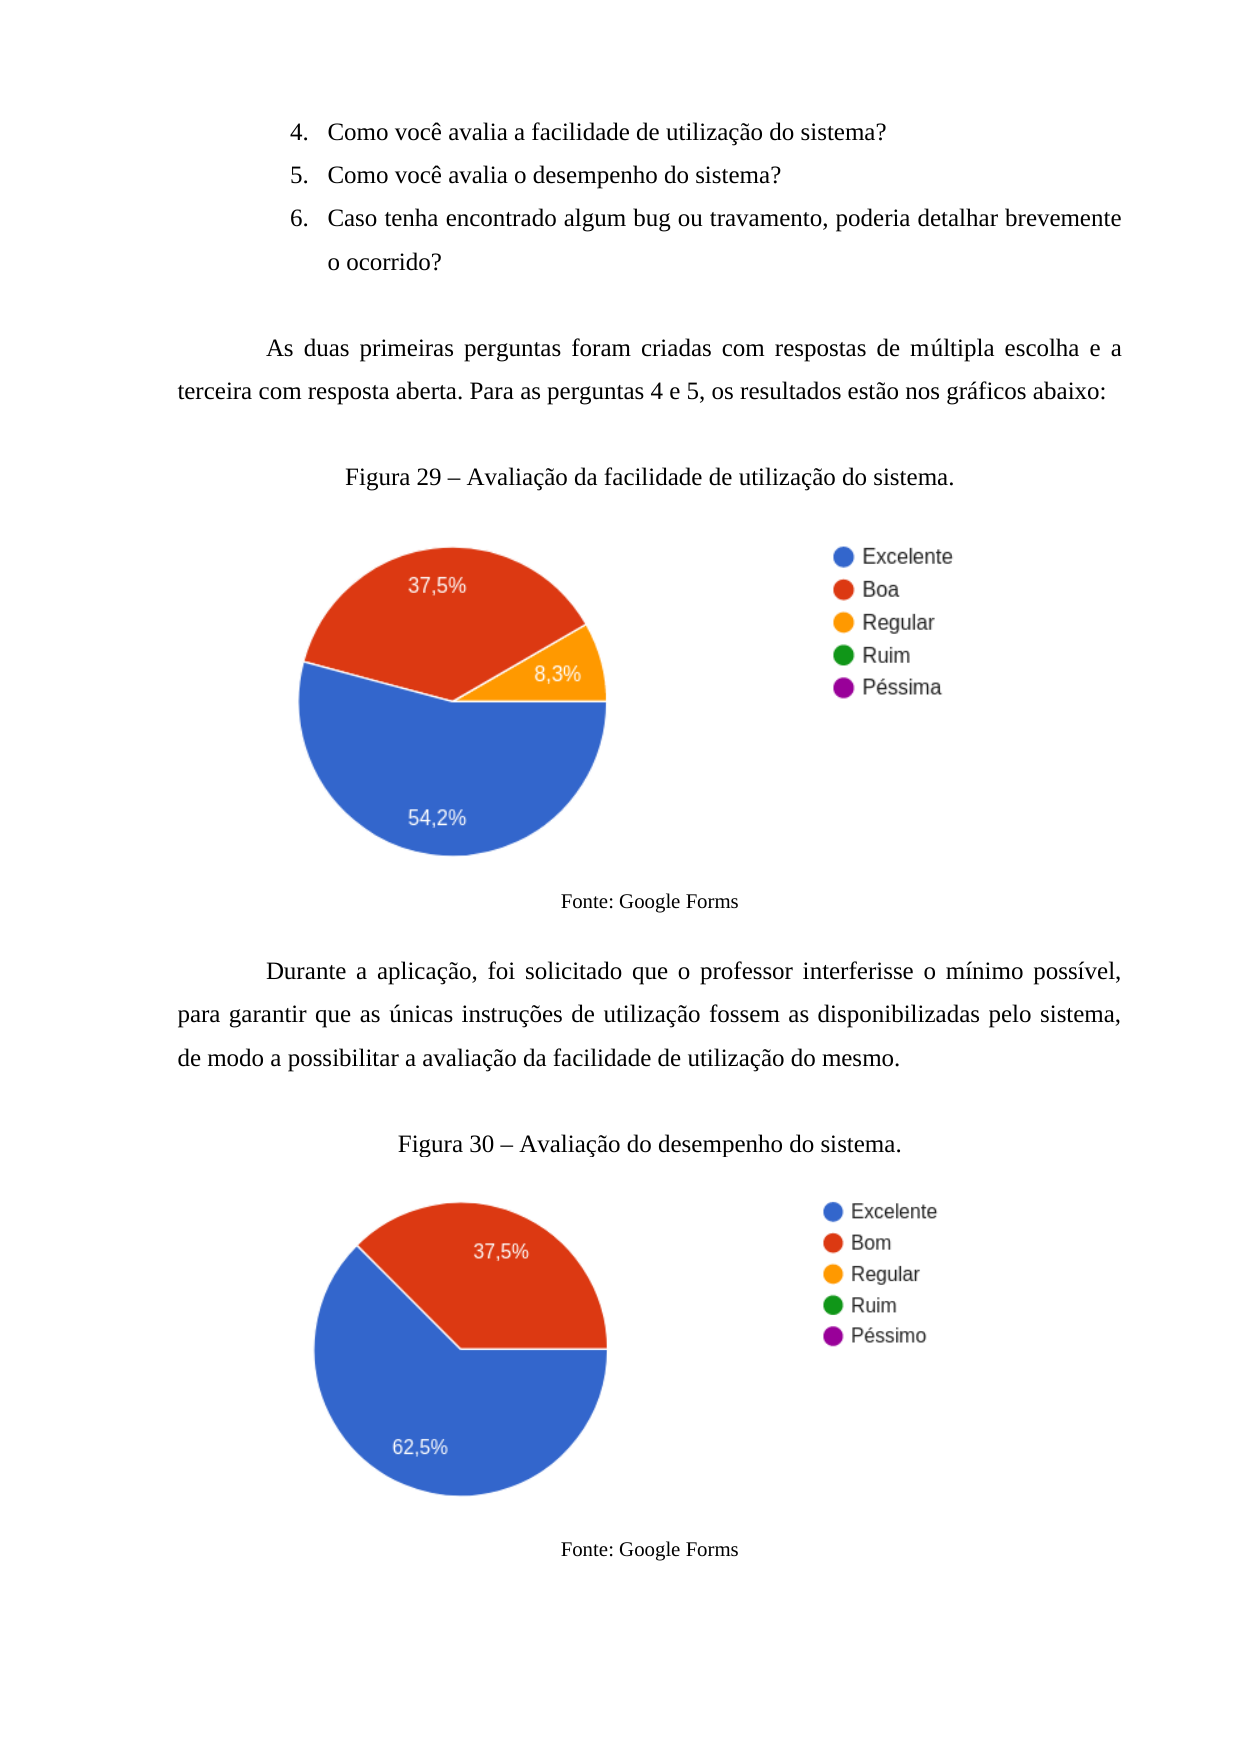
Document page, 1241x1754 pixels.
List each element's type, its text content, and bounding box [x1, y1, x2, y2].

text Figura 30 – Avaliação do desempenho do sistema. [0, 1129, 1240, 1158]
list Como você avalia a facilidade de utilização do sistema? [53, 117, 1240, 146]
picture [251, 491, 1048, 890]
text Fonte: Google Forms [177, 491, 1122, 913]
picture [270, 1157, 1029, 1537]
list Como você avalia o desempenho do sistema? [53, 160, 1240, 189]
text As duas primeiras perguntas foram criadas com respostas de múltipla escolha e a terceira com resposta aberta. Para as perguntas 4 e 5, os resultados estão nos gráficos abaixo: [0, 333, 1240, 405]
text Durante a aplicação, foi solicitado que o professor interferisse o mínimo possível, para garantir que as únicas instruções de utilização fossem as disponibilizadas pelo sistema, de modo a possibilitar a avaliação da facilidade de utilização do mesmo. [0, 956, 1240, 1071]
list Caso tenha encontrado algum bug ou travamento, poderia detalhar brevemente o ocorrido? [53, 203, 1240, 275]
text Fonte: Google Forms [177, 1158, 1122, 1561]
text Figura 29 – Avaliação da facilidade de utilização do sistema. [0, 462, 1240, 491]
